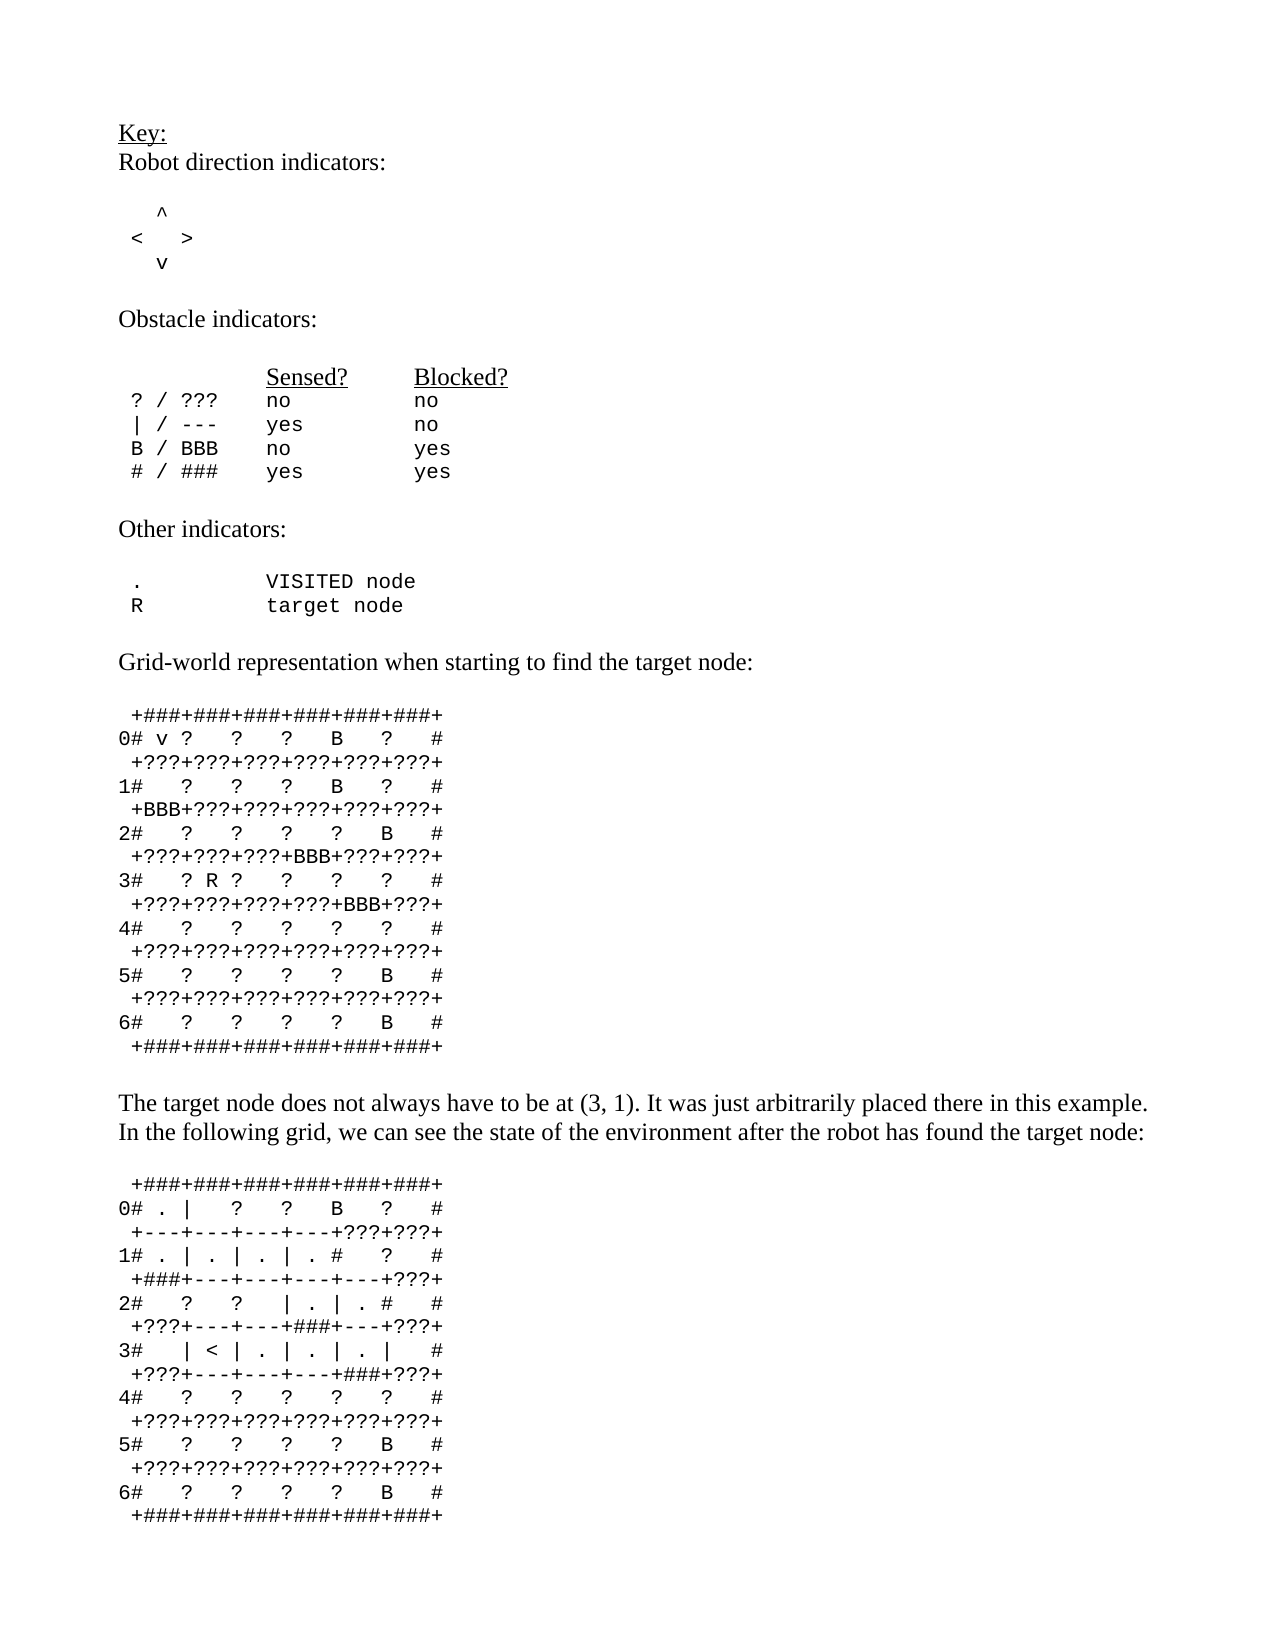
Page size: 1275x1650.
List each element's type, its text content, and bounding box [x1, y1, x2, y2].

text +???+???+???+???+???+???+ [118, 752, 1157, 776]
text R target node [118, 595, 1157, 618]
text Robot direction indicators: [118, 147, 1157, 176]
text +###+###+###+###+###+###+ [118, 1036, 1157, 1059]
text Grid-world representation when starting to find the target node: [118, 647, 1157, 676]
text Obstacle indicators: [118, 304, 1157, 333]
text 1# . | . | . | . # ? # [118, 1245, 1157, 1269]
text Key: [118, 118, 1157, 147]
text 3# | < | . | . | . | # [118, 1340, 1157, 1363]
text Sensed? Blocked? [118, 362, 1157, 390]
text Other indicators: [118, 514, 1157, 542]
text +???+---+---+###+---+???+ [118, 1316, 1157, 1340]
text 5# ? ? ? ? B # [118, 965, 1157, 988]
text 2# ? ? | . | . # # [118, 1293, 1157, 1316]
text +###+---+---+---+---+???+ [118, 1269, 1157, 1293]
text +???+???+???+???+BBB+???+ [118, 894, 1157, 917]
text ? / ??? no no [118, 390, 1157, 414]
text . VISITED node [118, 571, 1157, 595]
text +###+###+###+###+###+###+ [118, 705, 1157, 728]
text The target node does not always have to be at (3, 1). It was just arbitrarily placed there in this example. [118, 1088, 1157, 1117]
text +???+???+???+???+???+???+ [118, 941, 1157, 965]
text +???+???+???+???+???+???+ [118, 1458, 1157, 1482]
text +###+###+###+###+###+###+ [118, 1174, 1157, 1198]
text +---+---+---+---+???+???+ [118, 1222, 1157, 1245]
text +???+???+???+???+???+???+ [118, 988, 1157, 1012]
text 5# ? ? ? ? B # [118, 1434, 1157, 1458]
text +BBB+???+???+???+???+???+ [118, 799, 1157, 823]
text 0# v ? ? ? B ? # [118, 728, 1157, 752]
text ^ [118, 204, 1157, 228]
text # / ### yes yes [118, 461, 1157, 485]
text 4# ? ? ? ? ? # [118, 917, 1157, 941]
text 4# ? ? ? ? ? # [118, 1387, 1157, 1411]
text 6# ? ? ? ? B # [118, 1482, 1157, 1505]
text v [118, 252, 1157, 275]
text 3# ? R ? ? ? ? # [118, 870, 1157, 894]
text 2# ? ? ? ? B # [118, 823, 1157, 847]
text In the following grid, we can see the state of the environment after the robot has found the target node: [118, 1117, 1157, 1146]
text +???+---+---+---+###+???+ [118, 1363, 1157, 1387]
text B / BBB no yes [118, 438, 1157, 461]
text | / --- yes no [118, 414, 1157, 438]
text 6# ? ? ? ? B # [118, 1012, 1157, 1036]
text +???+???+???+???+???+???+ [118, 1411, 1157, 1434]
text < > [118, 228, 1157, 252]
text 0# . | ? ? B ? # [118, 1198, 1157, 1222]
text +###+###+###+###+###+###+ [118, 1505, 1157, 1529]
text +???+???+???+BBB+???+???+ [118, 847, 1157, 870]
text 1# ? ? ? B ? # [118, 776, 1157, 799]
